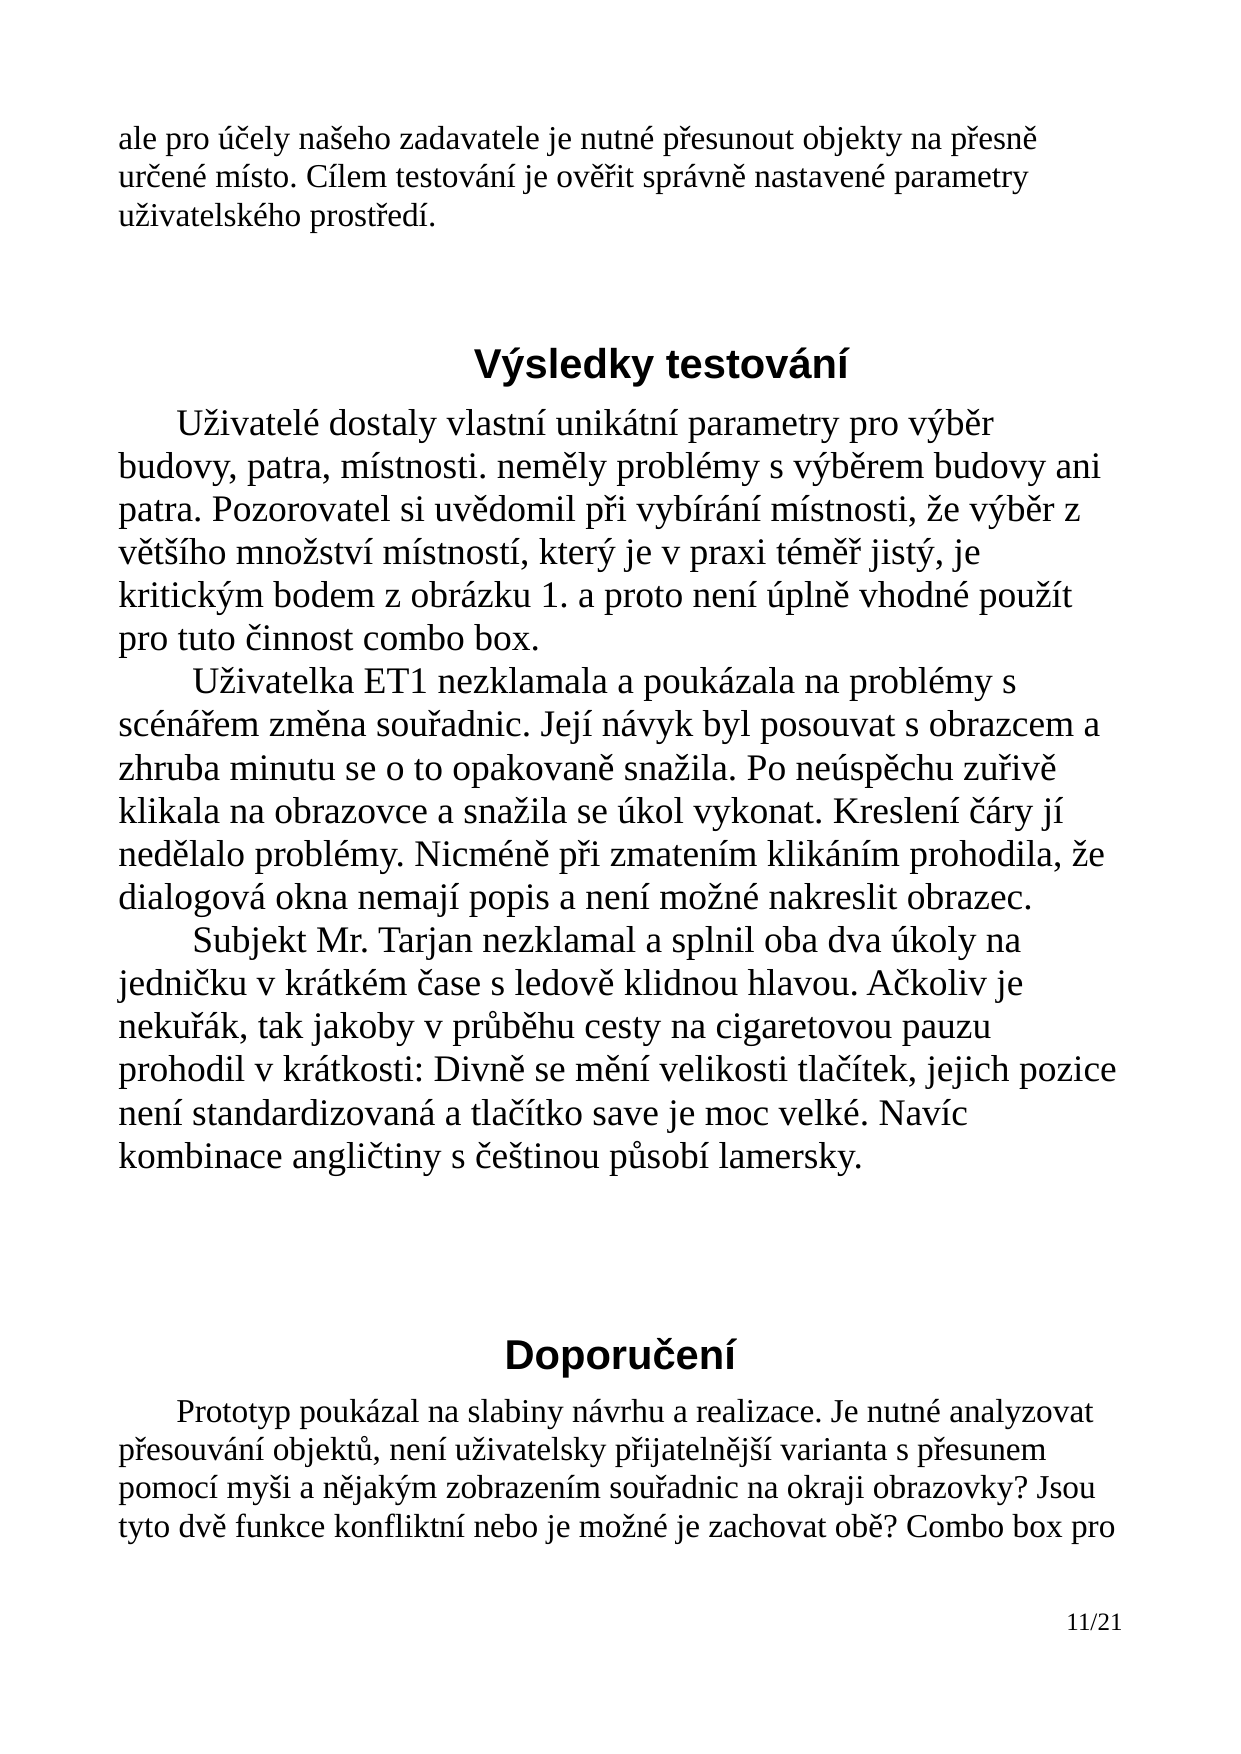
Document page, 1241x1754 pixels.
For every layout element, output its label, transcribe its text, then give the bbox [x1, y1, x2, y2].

subtitle Doporučení [118, 1331, 1122, 1378]
text Subjekt Mr. Tarjan nezklamal a splnil oba dva úkoly na jedničku v krátkém čase s ledově klidnou hlavou. Ačkoliv je nekuřák, tak jakoby v průběhu cesty na cigaretovou pauzu prohodil v krátkosti: Divně se mění velikosti tlačítek, jejich pozice není standardizovaná a tlačítko save je moc velké. Navíc kombinace angličtiny s češtinou působí lamersky. [118, 917, 1122, 1176]
text Uživatelé dostaly vlastní unikátní parametry pro výběr budovy, patra, místnosti. neměly problémy s výběrem budovy ani patra. Pozorovatel si uvědomil při vybírání místnosti, že výběr z většího množství místností, který je v praxi téměř jistý, je kritickým bodem z obrázku 1. a proto není úplně vhodné použít pro tuto činnost combo box. [118, 400, 1122, 659]
subtitle Výsledky testování [118, 339, 1122, 387]
text Uživatelka ET1 nezklamala a poukázala na problémy s scénářem změna souřadnic. Její návyk byl posouvat s obrazcem a zhruba minutu se o to opakovaně snažila. Po neúspěchu zuřivě klikala na obrazovce a snažila se úkol vykonat. Kreslení čáry jí nedělalo problémy. Nicméně při zmatením klikáním prohodila, že dialogová okna nemají popis a není možné nakreslit obrazec. [118, 659, 1122, 917]
text Prototyp poukázal na slabiny návrhu a realizace. Je nutné analyzovat přesouvání objektů, není uživatelsky přijatelnější varianta s přesunem pomocí myši a nějakým zobrazením souřadnic na okraji obrazovky? Jsou tyto dvě funkce konfliktní nebo je možné je zachovat obě? Combo box pro [118, 1391, 1122, 1544]
text ale pro účely našeho zadavatele je nutné přesunout objekty na přesně určené místo. Cílem testování je ověřit správně nastavené parametry uživatelského prostředí. [118, 118, 1122, 233]
